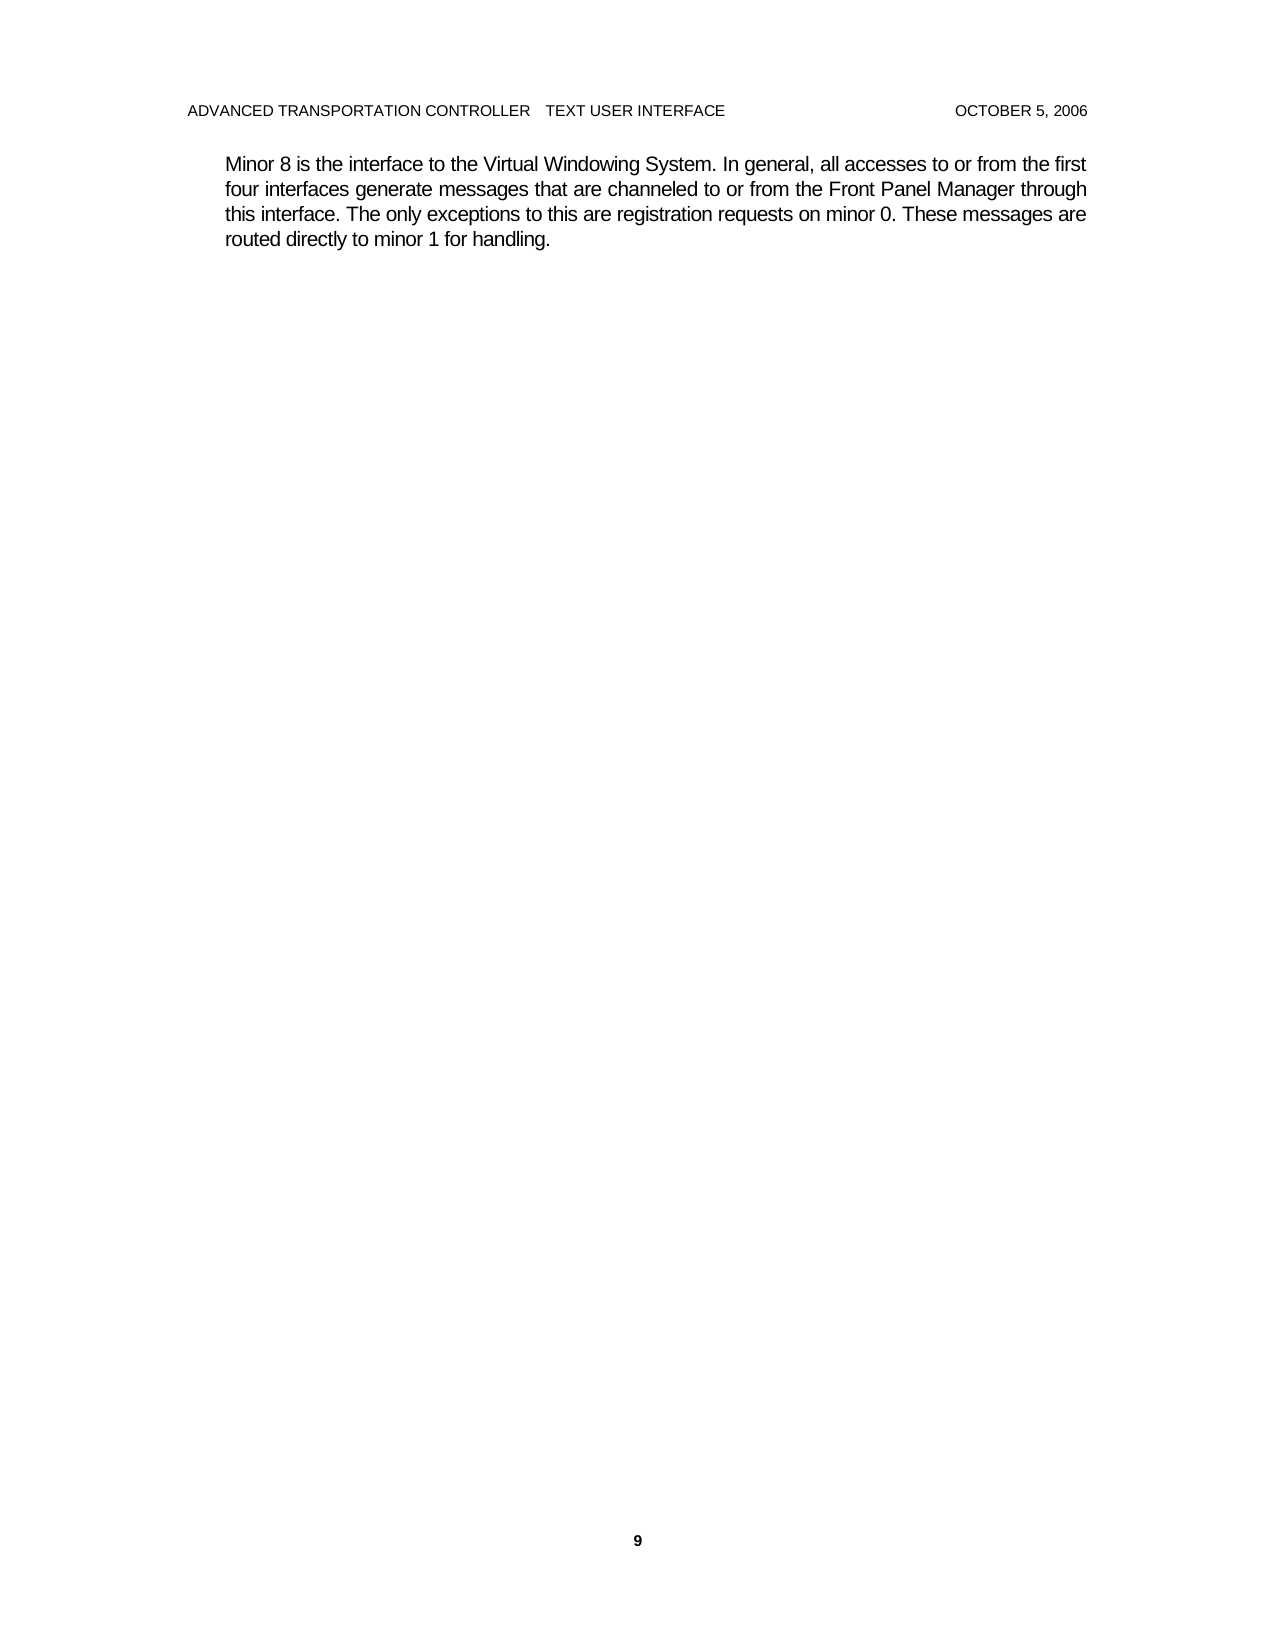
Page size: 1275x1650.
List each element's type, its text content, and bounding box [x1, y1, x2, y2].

text Minor 8 is the interface to the Virtual Windowing System. In general, all accesses to or from the first four interfaces generate messages that are channeled to or from the Front Panel Manager through this interface. The only exceptions to this are registration requests on minor 0. These messages are routed directly to minor 1 for handling. [225, 151, 1087, 251]
